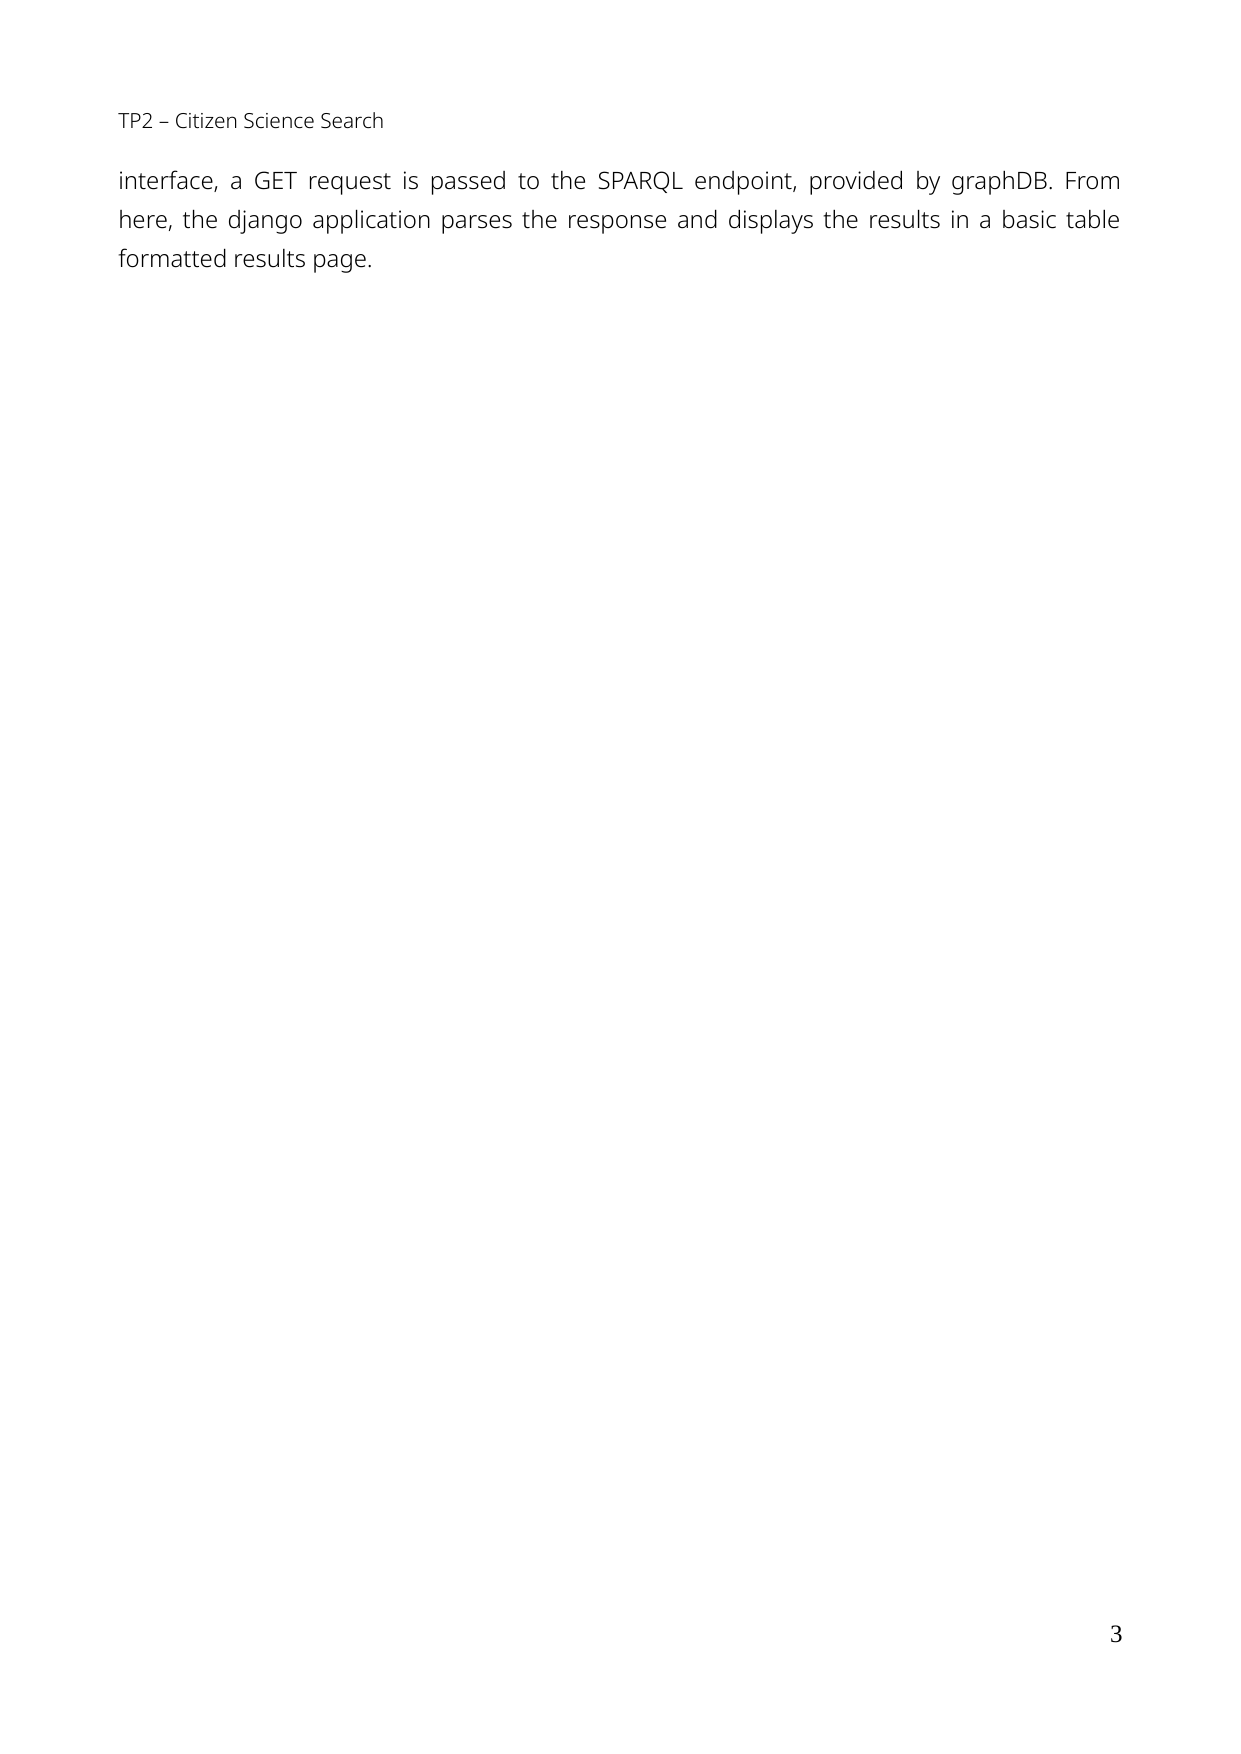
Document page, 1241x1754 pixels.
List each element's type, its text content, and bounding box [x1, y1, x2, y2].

text interface, a GET request is passed to the SPARQL endpoint, provided by graphDB. From here, the django application parses the response and displays the results in a basic table formatted results page. [118, 164, 1122, 275]
